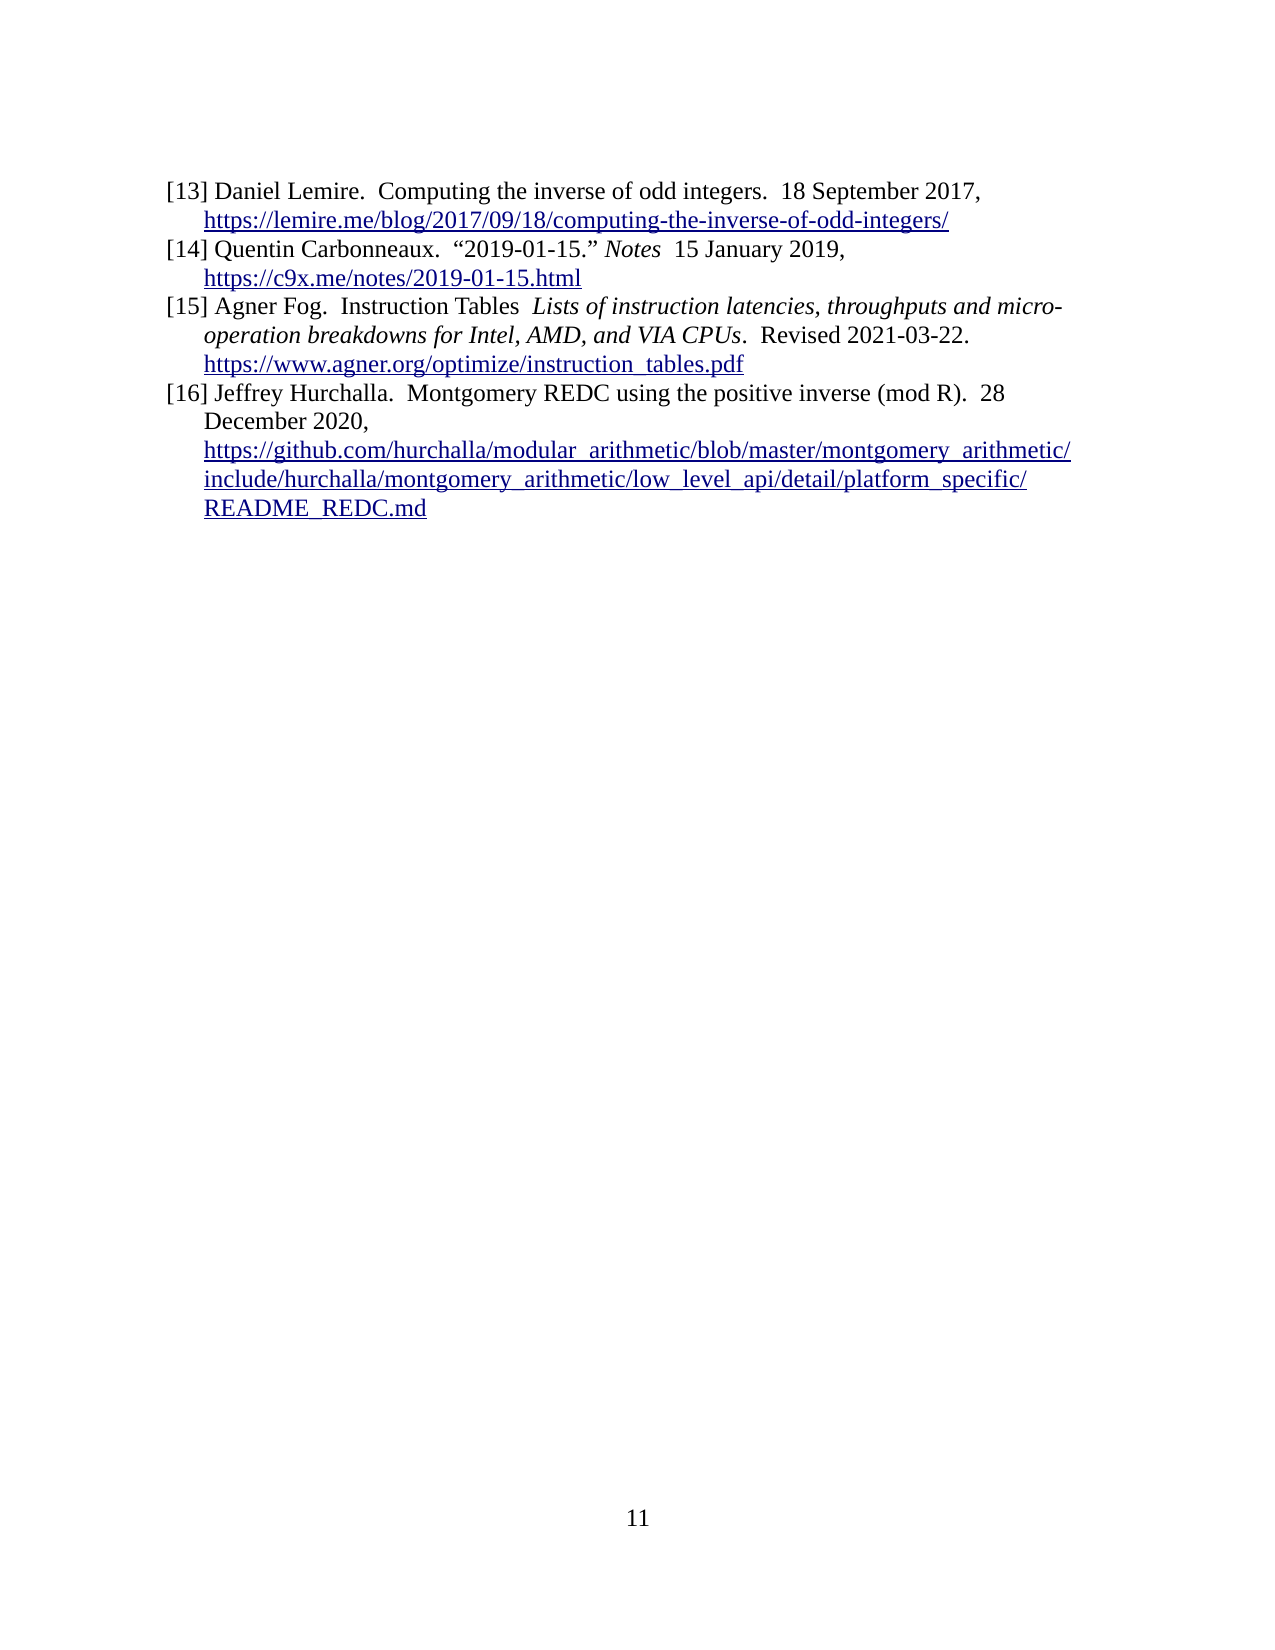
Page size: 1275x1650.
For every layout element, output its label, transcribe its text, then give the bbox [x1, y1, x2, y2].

list Daniel Lemire. Computing the inverse of odd integers. 18 September 2017, https://lemire.me/blog/2017/09/18/computing-the-inverse-of-odd-integers/ [166, 176, 1109, 234]
list Quentin Carbonneaux. “2019-01-15.” Notes 15 January 2019, https://c9x.me/notes/2019-01-15.html [166, 234, 1109, 291]
list Jeffrey Hurchalla. Montgomery REDC using the positive inverse (mod R). 28 December 2020, https://github.com/hurchalla/modular_arithmetic/blob/master/montgomery_arithmetic/include/hurchalla/montgomery_arithmetic/low_level_api/detail/platform_specific/README_REDC.md [166, 378, 1109, 521]
list Agner Fog. Instruction Tables Lists of instruction latencies, throughputs and micro-operation breakdowns for Intel, AMD, and VIA CPUs. Revised 2021-03-22. https://www.agner.org/optimize/instruction_tables.pdf [166, 291, 1109, 378]
